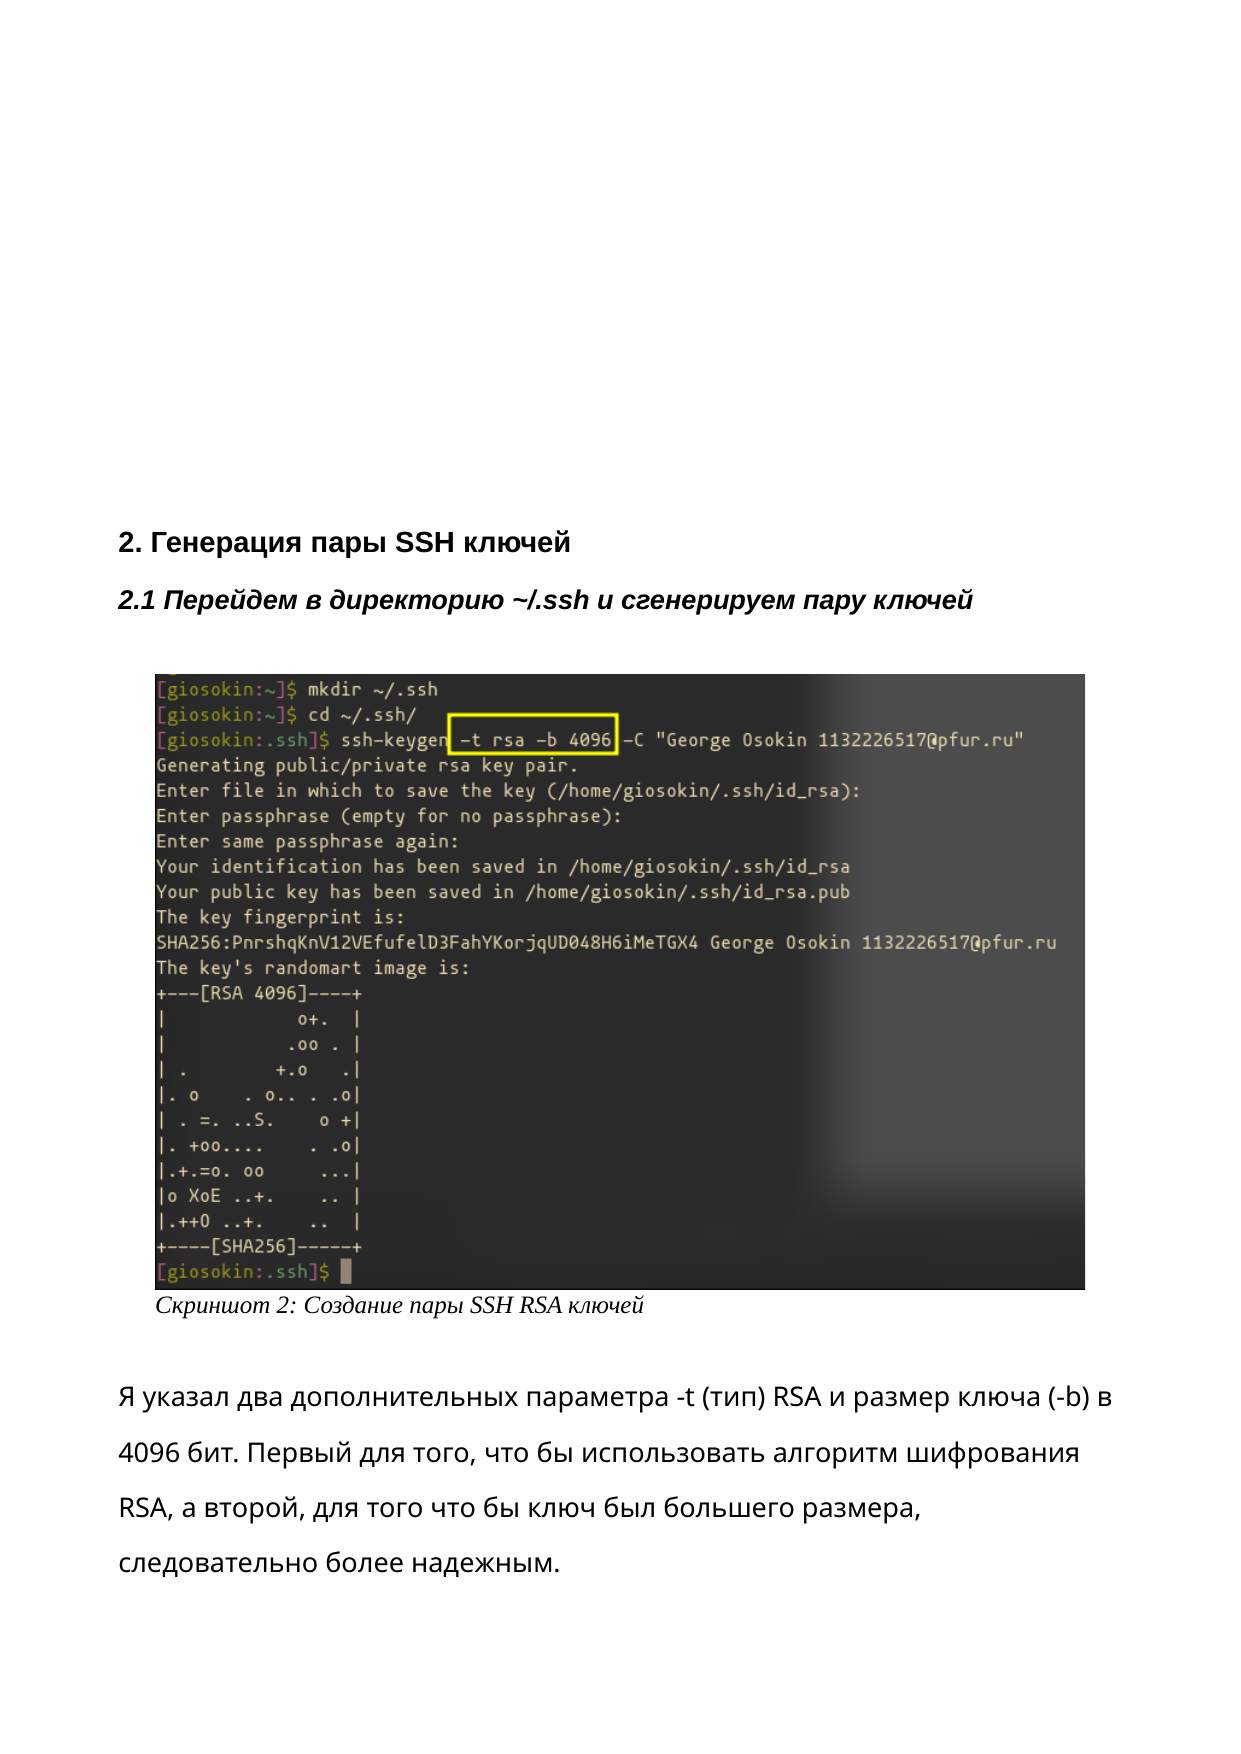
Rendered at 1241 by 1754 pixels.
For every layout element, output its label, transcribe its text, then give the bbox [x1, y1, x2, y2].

text [155, 1319, 1085, 1334]
text Я указал два дополнительных параметра -t (тип) RSA и размер ключа (-b) в 4096 бит. Первый для того, что бы использовать алгоритм шифрования RSA, а второй, для того что бы ключ был большего размера, следовательно более надежным. [118, 1378, 1122, 1581]
subtitle 2.1 Перейдем в директорию ~/.ssh и сгенерируем пару ключей [118, 584, 1122, 615]
text Скриншот 2: Создание пары SSH RSA ключей [155, 1290, 1085, 1319]
picture [155, 674, 1086, 1290]
text [155, 669, 1085, 674]
subtitle 2. Генерация пары SSH ключей [118, 525, 1122, 559]
